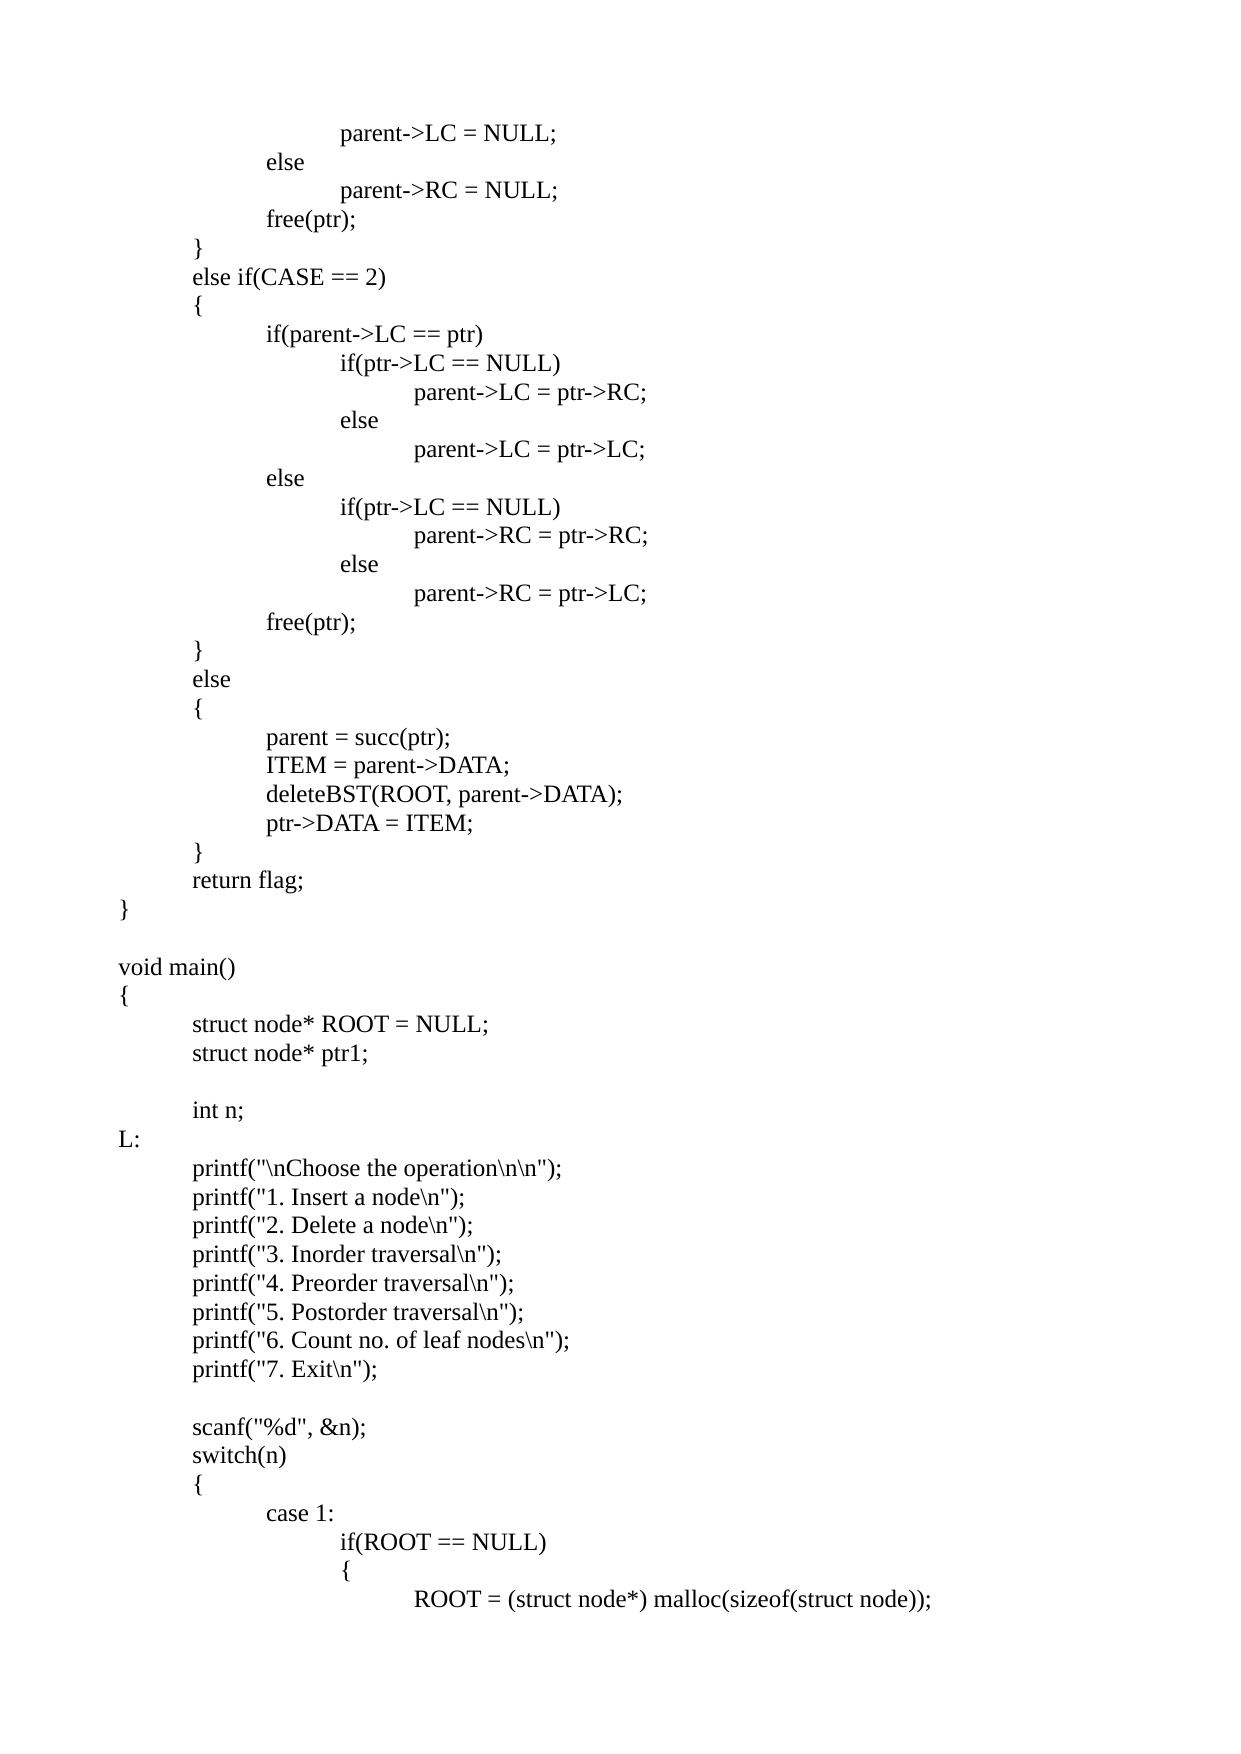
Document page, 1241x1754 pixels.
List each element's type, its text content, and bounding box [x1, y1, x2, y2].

text ITEM = parent->DATA; [118, 751, 1122, 779]
text free(ptr); [118, 204, 1122, 233]
text { [118, 291, 1122, 319]
text switch(n) [118, 1441, 1122, 1469]
text printf("6. Count no. of leaf nodes\n"); [118, 1326, 1122, 1354]
text parent->LC = ptr->LC; [118, 434, 1122, 463]
text parent->RC = ptr->RC; [118, 521, 1122, 549]
text scanf("%d", &n); [118, 1412, 1122, 1441]
text ROOT = (struct node*) malloc(sizeof(struct node)); [118, 1584, 1122, 1613]
text { [118, 693, 1122, 722]
text struct node* ptr1; [118, 1038, 1122, 1067]
text parent->LC = NULL; [118, 118, 1122, 147]
text else [118, 549, 1122, 578]
text { [118, 1469, 1122, 1498]
text printf("4. Preorder traversal\n"); [118, 1268, 1122, 1297]
text if(ptr->LC == NULL) [118, 348, 1122, 377]
text } [118, 837, 1122, 866]
text printf("\nChoose the operation\n\n"); [118, 1153, 1122, 1182]
text free(ptr); [118, 607, 1122, 636]
text { [118, 1556, 1122, 1584]
text printf("3. Inorder traversal\n"); [118, 1239, 1122, 1268]
text if(ptr->LC == NULL) [118, 492, 1122, 521]
text } [118, 636, 1122, 664]
text } [118, 233, 1122, 262]
text return flag; [118, 866, 1122, 894]
text if(ROOT == NULL) [118, 1527, 1122, 1556]
text } [118, 894, 1122, 923]
text parent->RC = NULL; [118, 176, 1122, 204]
text deleteBST(ROOT, parent->DATA); [118, 779, 1122, 808]
text ptr->DATA = ITEM; [118, 808, 1122, 837]
text int n; [118, 1096, 1122, 1124]
text printf("2. Delete a node\n"); [118, 1211, 1122, 1239]
text parent = succ(ptr); [118, 722, 1122, 751]
text else if(CASE == 2) [118, 262, 1122, 291]
text else [118, 406, 1122, 434]
text case 1: [118, 1498, 1122, 1527]
text else [118, 463, 1122, 492]
text else [118, 147, 1122, 176]
text L: [118, 1124, 1122, 1153]
text { [118, 981, 1122, 1009]
text struct node* ROOT = NULL; [118, 1009, 1122, 1038]
text else [118, 664, 1122, 693]
text parent->RC = ptr->LC; [118, 578, 1122, 607]
text if(parent->LC == ptr) [118, 319, 1122, 348]
text void main() [118, 952, 1122, 981]
text printf("1. Insert a node\n"); [118, 1182, 1122, 1211]
text printf("7. Exit\n"); [118, 1354, 1122, 1383]
text parent->LC = ptr->RC; [118, 377, 1122, 406]
text printf("5. Postorder traversal\n"); [118, 1297, 1122, 1326]
